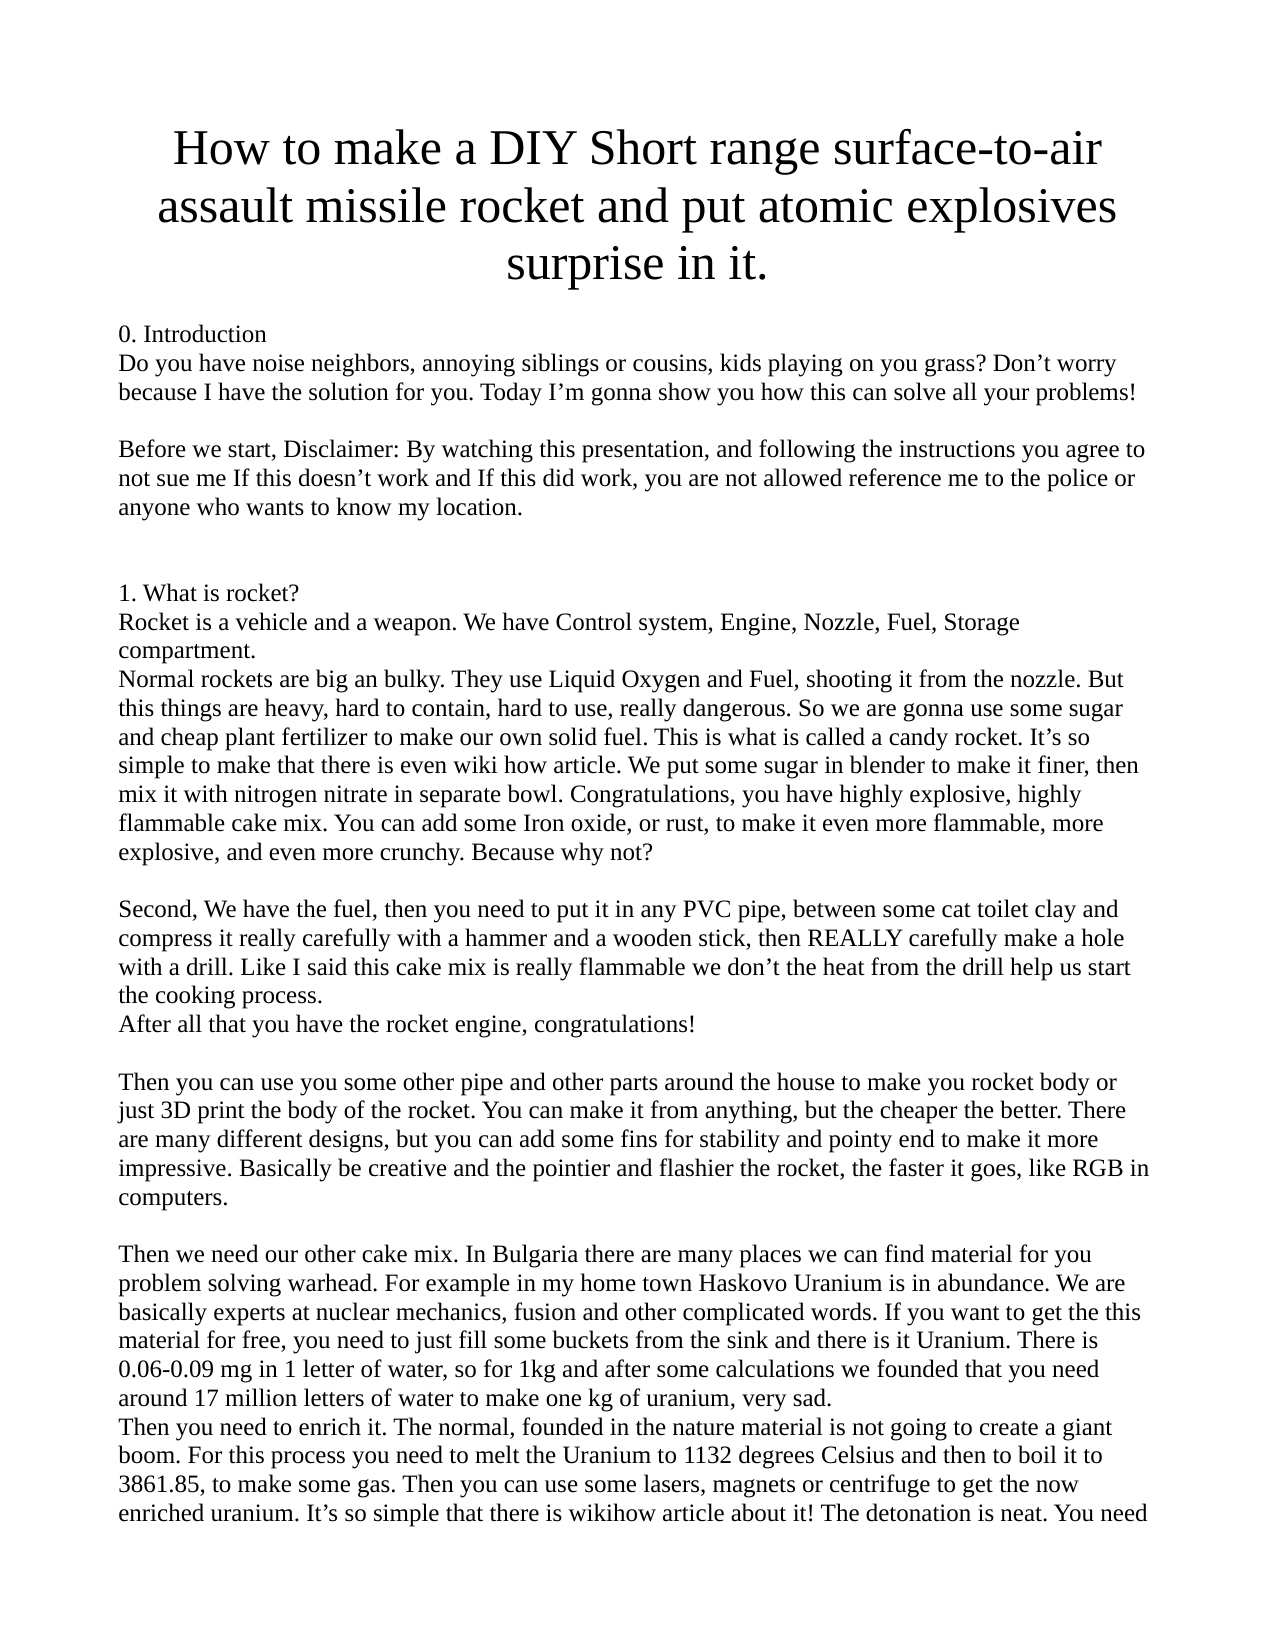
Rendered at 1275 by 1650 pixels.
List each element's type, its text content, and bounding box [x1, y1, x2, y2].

text Second, We have the fuel, then you need to put it in any PVC pipe, between some cat toilet clay and compress it really carefully with a hammer and a wooden stick, then REALLY carefully make a hole with a drill. Like I said this cake mix is really flammable we don’t the heat from the drill help us start the cooking process. [118, 894, 1157, 1009]
text Do you have noise neighbors, annoying siblings or cousins, kids playing on you grass? Don’t worry because I have the solution for you. Today I’m gonna show you how this can solve all your problems! [118, 348, 1157, 406]
text How to make a DIY Short range surface-to-air assault missile rocket and put atomic explosives surprise in it. [118, 118, 1157, 291]
text 0. Introduction [118, 319, 1157, 348]
text Then you need to enrich it. The normal, founded in the nature material is not going to create a giant boom. For this process you need to melt the Uranium to 1132 degrees Celsius and then to boil it to 3861.85, to make some gas. Then you can use some lasers, magnets or centrifuge to get the now enriched uranium. It’s so simple that there is wikihow article about it! The detonation is neat. You need [118, 1412, 1157, 1527]
text Rocket is a vehicle and a weapon. We have Control system, Engine, Nozzle, Fuel, Storage compartment. [118, 607, 1157, 664]
text Then we need our other cake mix. In Bulgaria there are many places we can find material for you problem solving warhead. For example in my home town Haskovo Uranium is in abundance. We are basically experts at nuclear mechanics, fusion and other complicated words. If you want to get the this material for free, you need to just fill some buckets from the sink and there is it Uranium. There is 0.06-0.09 mg in 1 letter of water, so for 1kg and after some calculations we founded that you need around 17 million letters of water to make one kg of uranium, very sad. [118, 1239, 1157, 1412]
text Before we start, Disclaimer: By watching this presentation, and following the instructions you agree to not sue me If this doesn’t work and If this did work, you are not allowed reference me to the police or anyone who wants to know my location. [118, 434, 1157, 521]
text Then you can use you some other pipe and other parts around the house to make you rocket body or just 3D print the body of the rocket. You can make it from anything, but the cheaper the better. There are many different designs, but you can add some fins for stability and pointy end to make it more impressive. Basically be creative and the pointier and flashier the rocket, the faster it goes, like RGB in computers. [118, 1067, 1157, 1211]
text Normal rockets are big an bulky. They use Liquid Oxygen and Fuel, shooting it from the nozzle. But this things are heavy, hard to contain, hard to use, really dangerous. So we are gonna use some sugar and cheap plant fertilizer to make our own solid fuel. This is what is called a candy rocket. It’s so simple to make that there is even wiki how article. We put some sugar in blender to make it finer, then mix it with nitrogen nitrate in separate bowl. Congratulations, you have highly explosive, highly flammable cake mix. You can add some Iron oxide, or rust, to make it even more flammable, more explosive, and even more crunchy. Because why not? [118, 664, 1157, 866]
text 1. What is rocket? [118, 578, 1157, 607]
text After all that you have the rocket engine, congratulations! [118, 1009, 1157, 1038]
